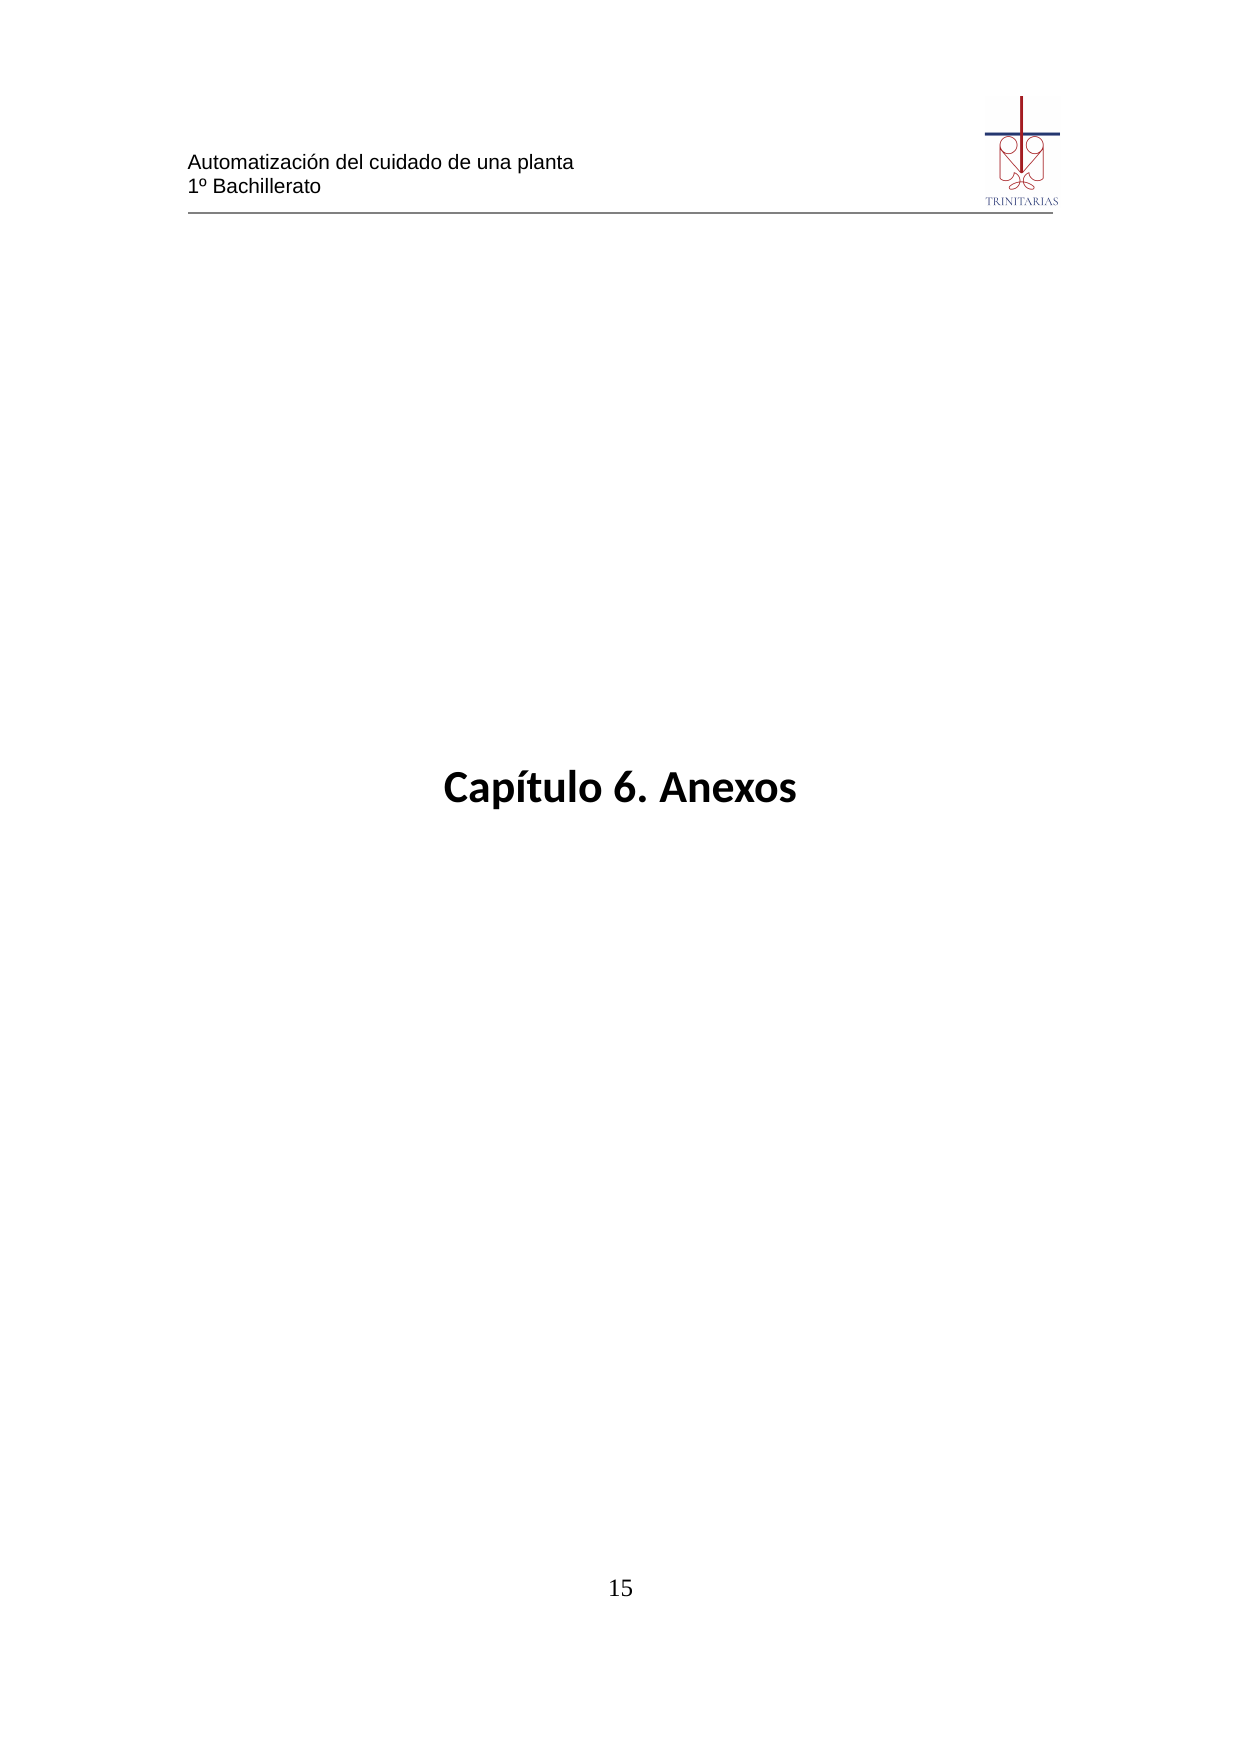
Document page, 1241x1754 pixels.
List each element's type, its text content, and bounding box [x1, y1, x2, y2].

subtitle Anexos [187, 758, 1053, 814]
picture [984, 96, 1061, 208]
